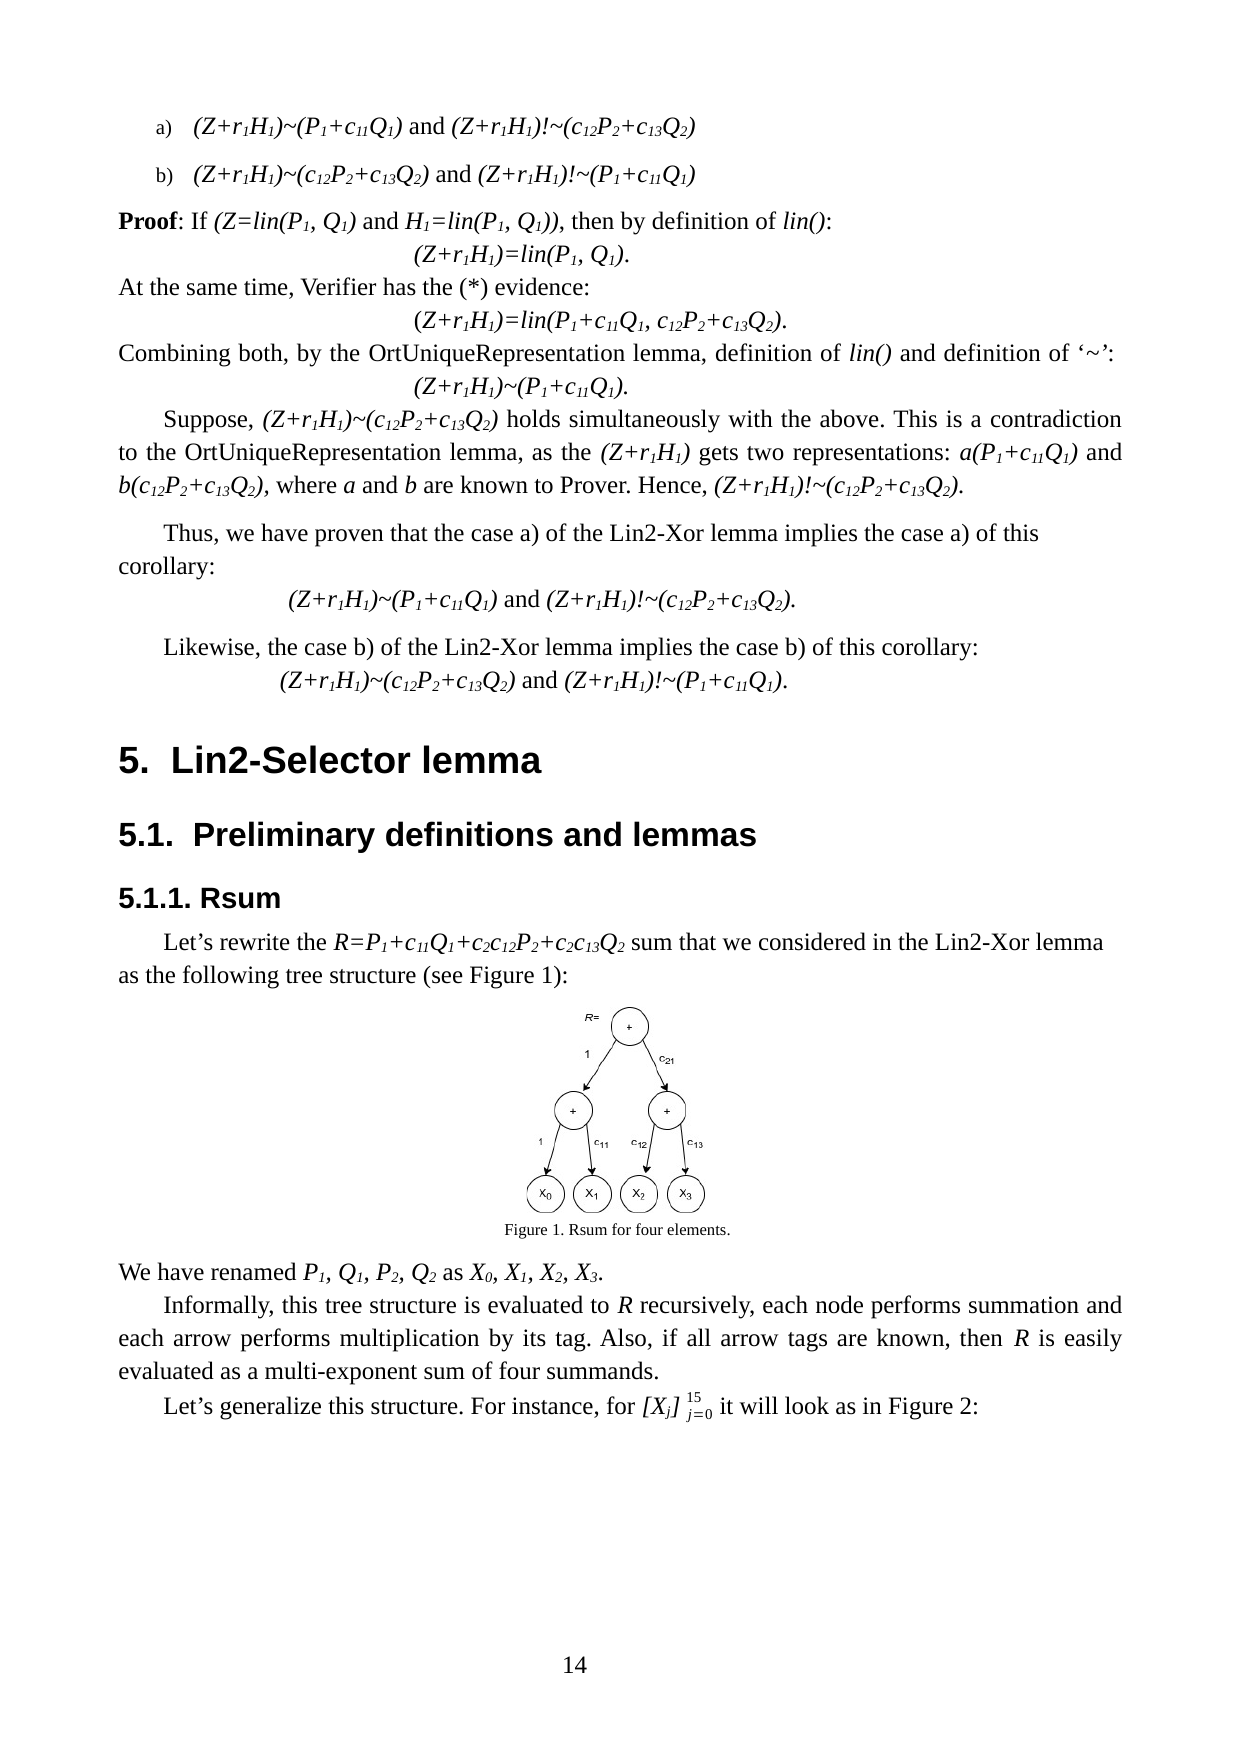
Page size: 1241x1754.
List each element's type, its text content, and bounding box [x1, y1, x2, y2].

text Likewise, the case b) of the Lin2-Xor lemma implies the case b) of this corollary: (Z+r1H1)~(c12P2+c13Q2) and (Z+r1H1)!~(P1+c11Q1). [118, 632, 1122, 694]
text Thus, we have proven that the case a) of the Lin2-Xor lemma implies the case a) of this corollary: [118, 518, 1122, 580]
text Let’s rewrite the R=P1+c11Q1+c2c12P2+c2c13Q2 sum that we considered in the Lin2-Xor lemma as the following tree structure (see Figure 1): [118, 927, 1122, 989]
text Combining both, by the OrtUniqueRepresentation lemma, definition of lin() and definition of ‘~’: (Z+r1H1)~(P1+c11Q1). [118, 338, 1122, 400]
text We have renamed P1, Q1, P2, Q2 as X0, X1, X2, X3. [118, 1257, 1122, 1285]
text At the same time, Verifier has the (*) evidence: [118, 272, 1122, 301]
text Let’s generalize this structure. For instance, for [Xj]it will look as in Figure 2: [118, 1389, 1122, 1424]
picture [526, 1007, 714, 1213]
subtitle 5. Lin2-Selector lemma [118, 738, 1122, 782]
list (Z+r1H1)~(P1+c11Q1) and (Z+r1H1)!~(c12P2+c13Q2) [156, 111, 1122, 140]
text Informally, this tree structure is evaluated to R recursively, each node performs summation and each arrow performs multiplication by its tag. Also, if all arrow tags are known, then R is easily evaluated as a multi-exponent sum of four summands. [118, 1290, 1122, 1384]
subtitle 5.1. Preliminary definitions and lemmas [118, 815, 1122, 854]
text (Z+r1H1)~(P1+c11Q1) and (Z+r1H1)!~(c12P2+c13Q2). [118, 584, 1122, 613]
list (Z+r1H1)~(c12P2+c13Q2) and (Z+r1H1)!~(P1+c11Q1) [156, 159, 1122, 187]
text (Z+r1H1)=lin(P1+c11Q1, c12P2+c13Q2). [118, 305, 1122, 334]
text Proof: If (Z=lin(P1, Q1) and H1=lin(P1, Q1)), then by definition of lin(): [118, 206, 1122, 235]
subtitle 5.1.1. Rsum [118, 881, 1122, 914]
text (Z+r1H1)=lin(P1, Q1). [118, 239, 1122, 268]
text Suppose, (Z+r1H1)~(c12P2+c13Q2) holds simultaneously with the above. This is a contradiction to the OrtUniqueRepresentation lemma, as the (Z+r1H1) gets two representations: a(P1+c11Q1) and b(c12P2+c13Q2), where a and b are known to Prover. Hence, (Z+r1H1)!~(c12P2+c13Q2). [118, 404, 1122, 499]
text Figure 1. Rsum for four elements. [118, 1198, 1122, 1239]
